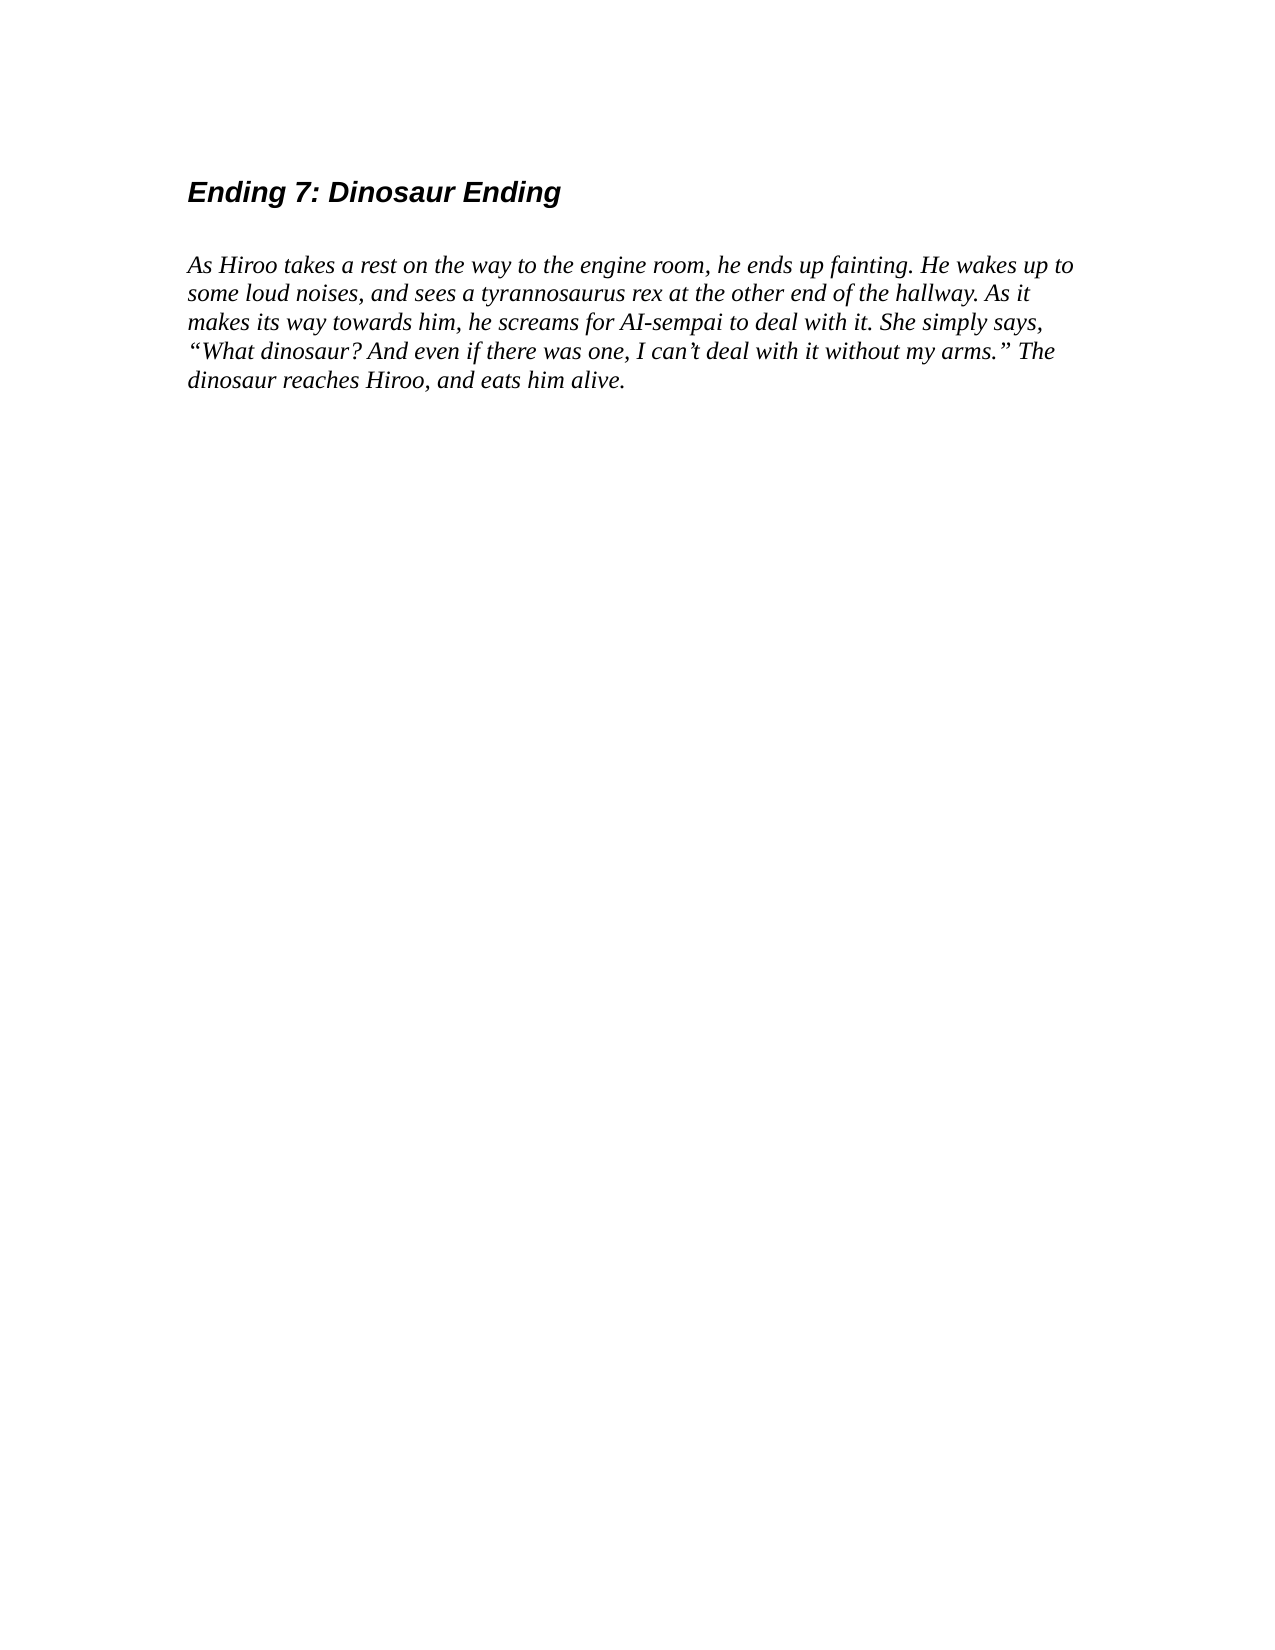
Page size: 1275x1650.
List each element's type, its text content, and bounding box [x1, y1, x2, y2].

text As Hiroo takes a rest on the way to the engine room, he ends up fainting. He wakes up to some loud noises, and sees a tyrannosaurus rex at the other end of the hallway. As it makes its way towards him, he screams for AI-sempai to deal with it. She simply says, “What dinosaur? And even if there was one, I can’t deal with it without my arms.” The dinosaur reaches Hiroo, and eats him alive. [187, 250, 1087, 393]
subtitle Ending 7: Dinosaur Ending [187, 175, 1087, 208]
